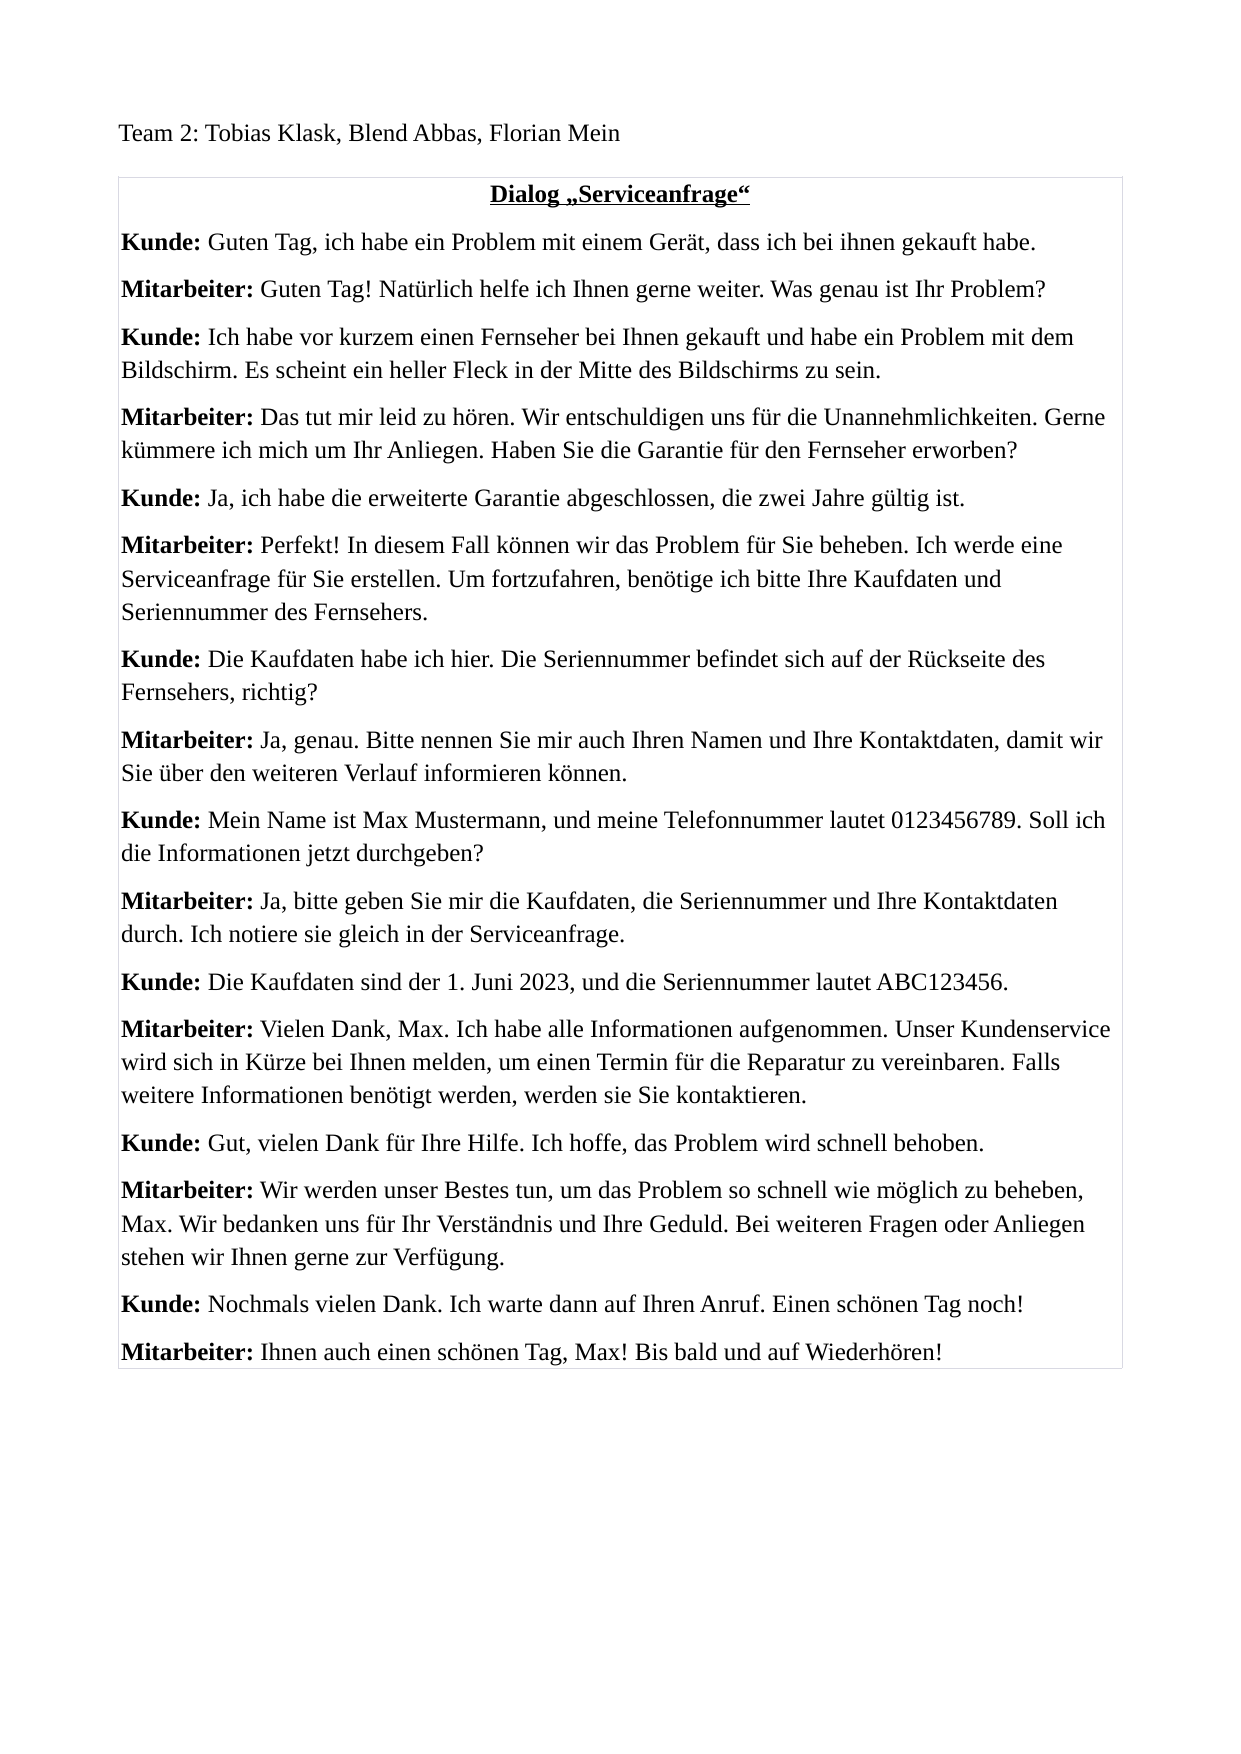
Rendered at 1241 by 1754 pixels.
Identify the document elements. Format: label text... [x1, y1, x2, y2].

text Mitarbeiter: Guten Tag! Natürlich helfe ich Ihnen gerne weiter. Was genau ist Ihr Problem? [119, 272, 1122, 303]
text Mitarbeiter: Das tut mir leid zu hören. Wir entschuldigen uns für die Unannehmlichkeiten. Gerne kümmere ich mich um Ihr Anliegen. Haben Sie die Garantie für den Fernseher erworben? [119, 400, 1122, 464]
text Kunde: Guten Tag, ich habe ein Problem mit einem Gerät, dass ich bei ihnen gekauft habe. [119, 224, 1122, 255]
text Mitarbeiter: Wir werden unser Bestes tun, um das Problem so schnell wie möglich zu beheben, Max. Wir bedanken uns für Ihr Verständnis und Ihre Geduld. Bei weiteren Fragen oder Anliegen stehen wir Ihnen gerne zur Verfügung. [119, 1173, 1122, 1270]
text Kunde: Ich habe vor kurzem einen Fernseher bei Ihnen gekauft und habe ein Problem mit dem Bildschirm. Es scheint ein heller Fleck in der Mitte des Bildschirms zu sein. [119, 319, 1122, 383]
text Kunde: Die Kaufdaten habe ich hier. Die Seriennummer befindet sich auf der Rückseite des Fernsehers, richtig? [119, 642, 1122, 706]
text Mitarbeiter: Ja, bitte geben Sie mir die Kaufdaten, die Seriennummer und Ihre Kontaktdaten durch. Ich notiere sie gleich in der Serviceanfrage. [119, 883, 1122, 948]
text Mitarbeiter: Ihnen auch einen schönen Tag, Max! Bis bald und auf Wiederhören! [119, 1334, 1122, 1368]
text Kunde: Gut, vielen Dank für Ihre Hilfe. Ich hoffe, das Problem wird schnell behoben. [119, 1125, 1122, 1157]
text Kunde: Mein Name ist Max Mustermann, und meine Telefonnummer lautet 0123456789. Soll ich die Informationen jetzt durchgeben? [119, 803, 1122, 867]
text Kunde: Ja, ich habe die erweiterte Garantie abgeschlossen, die zwei Jahre gültig ist. [119, 480, 1122, 512]
text Mitarbeiter: Vielen Dank, Max. Ich habe alle Informationen aufgenommen. Unser Kundenservice wird sich in Kürze bei Ihnen melden, um einen Termin für die Reparatur zu vereinbaren. Falls weitere Informationen benötigt werden, werden sie Sie kontaktieren. [119, 1012, 1122, 1109]
text Kunde: Nochmals vielen Dank. Ich warte dann auf Ihren Anruf. Einen schönen Tag noch! [119, 1287, 1122, 1318]
text Dialog „Serviceanfrage“ [119, 178, 1122, 208]
text Mitarbeiter: Ja, genau. Bitte nennen Sie mir auch Ihren Namen und Ihre Kontaktdaten, damit wir Sie über den weiteren Verlauf informieren können. [119, 722, 1122, 787]
text Kunde: Die Kaufdaten sind der 1. Juni 2023, und die Seriennummer lautet ABC123456. [119, 964, 1122, 996]
text Mitarbeiter: Perfekt! In diesem Fall können wir das Problem für Sie beheben. Ich werde eine Serviceanfrage für Sie erstellen. Um fortzufahren, benötige ich bitte Ihre Kaufdaten und Seriennummer des Fernsehers. [119, 528, 1122, 625]
